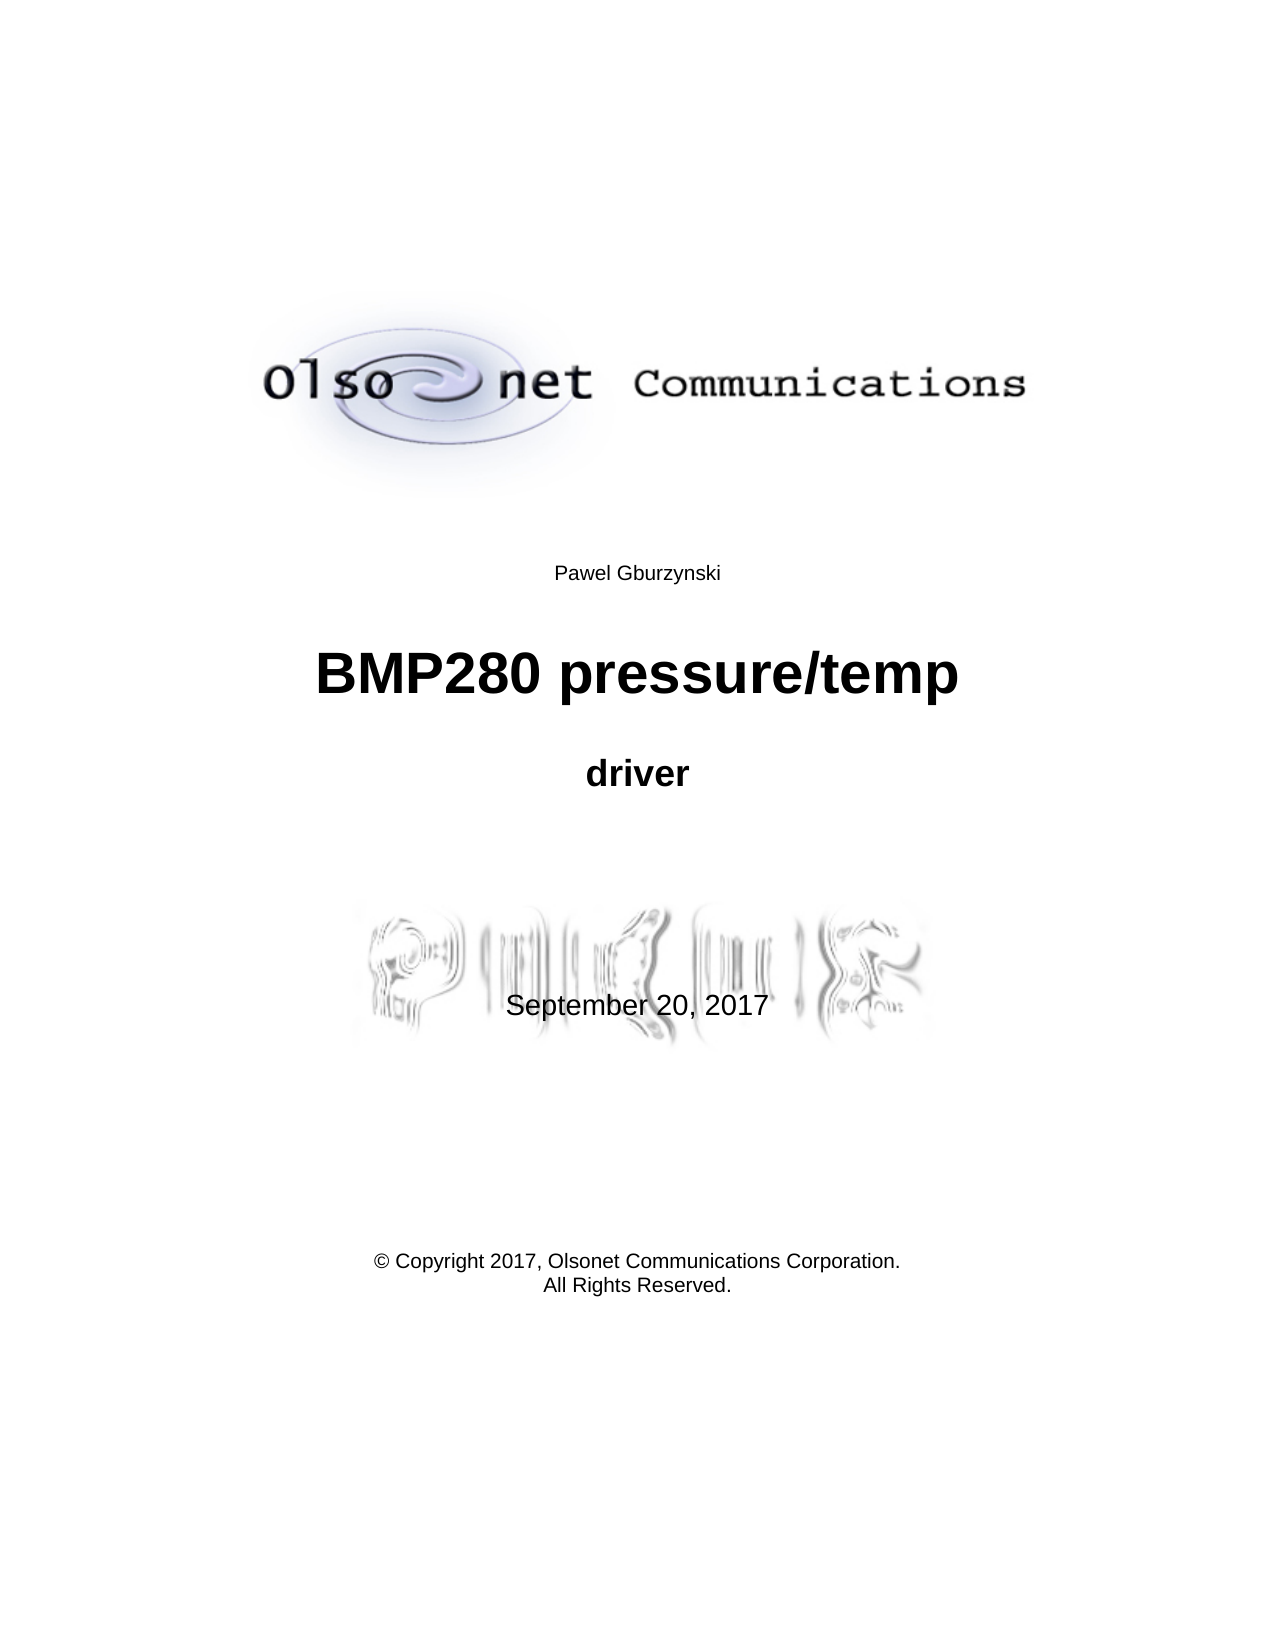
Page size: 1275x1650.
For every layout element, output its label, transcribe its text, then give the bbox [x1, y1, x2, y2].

text September 20, 2017 [210, 989, 330, 1022]
text All Rights Reserved. [210, 1273, 1065, 1296]
picture [241, 291, 1034, 498]
picture [331, 880, 954, 1112]
text September 20, 2017 [955, 989, 1065, 1022]
text © Copyright 2017, Olsonet Communications Corporation. [210, 1250, 1065, 1273]
subtitle driver [210, 752, 1065, 794]
subtitle BMP280 pressure/temp [210, 640, 1065, 706]
text Pawel Gburzynski [210, 562, 1065, 585]
